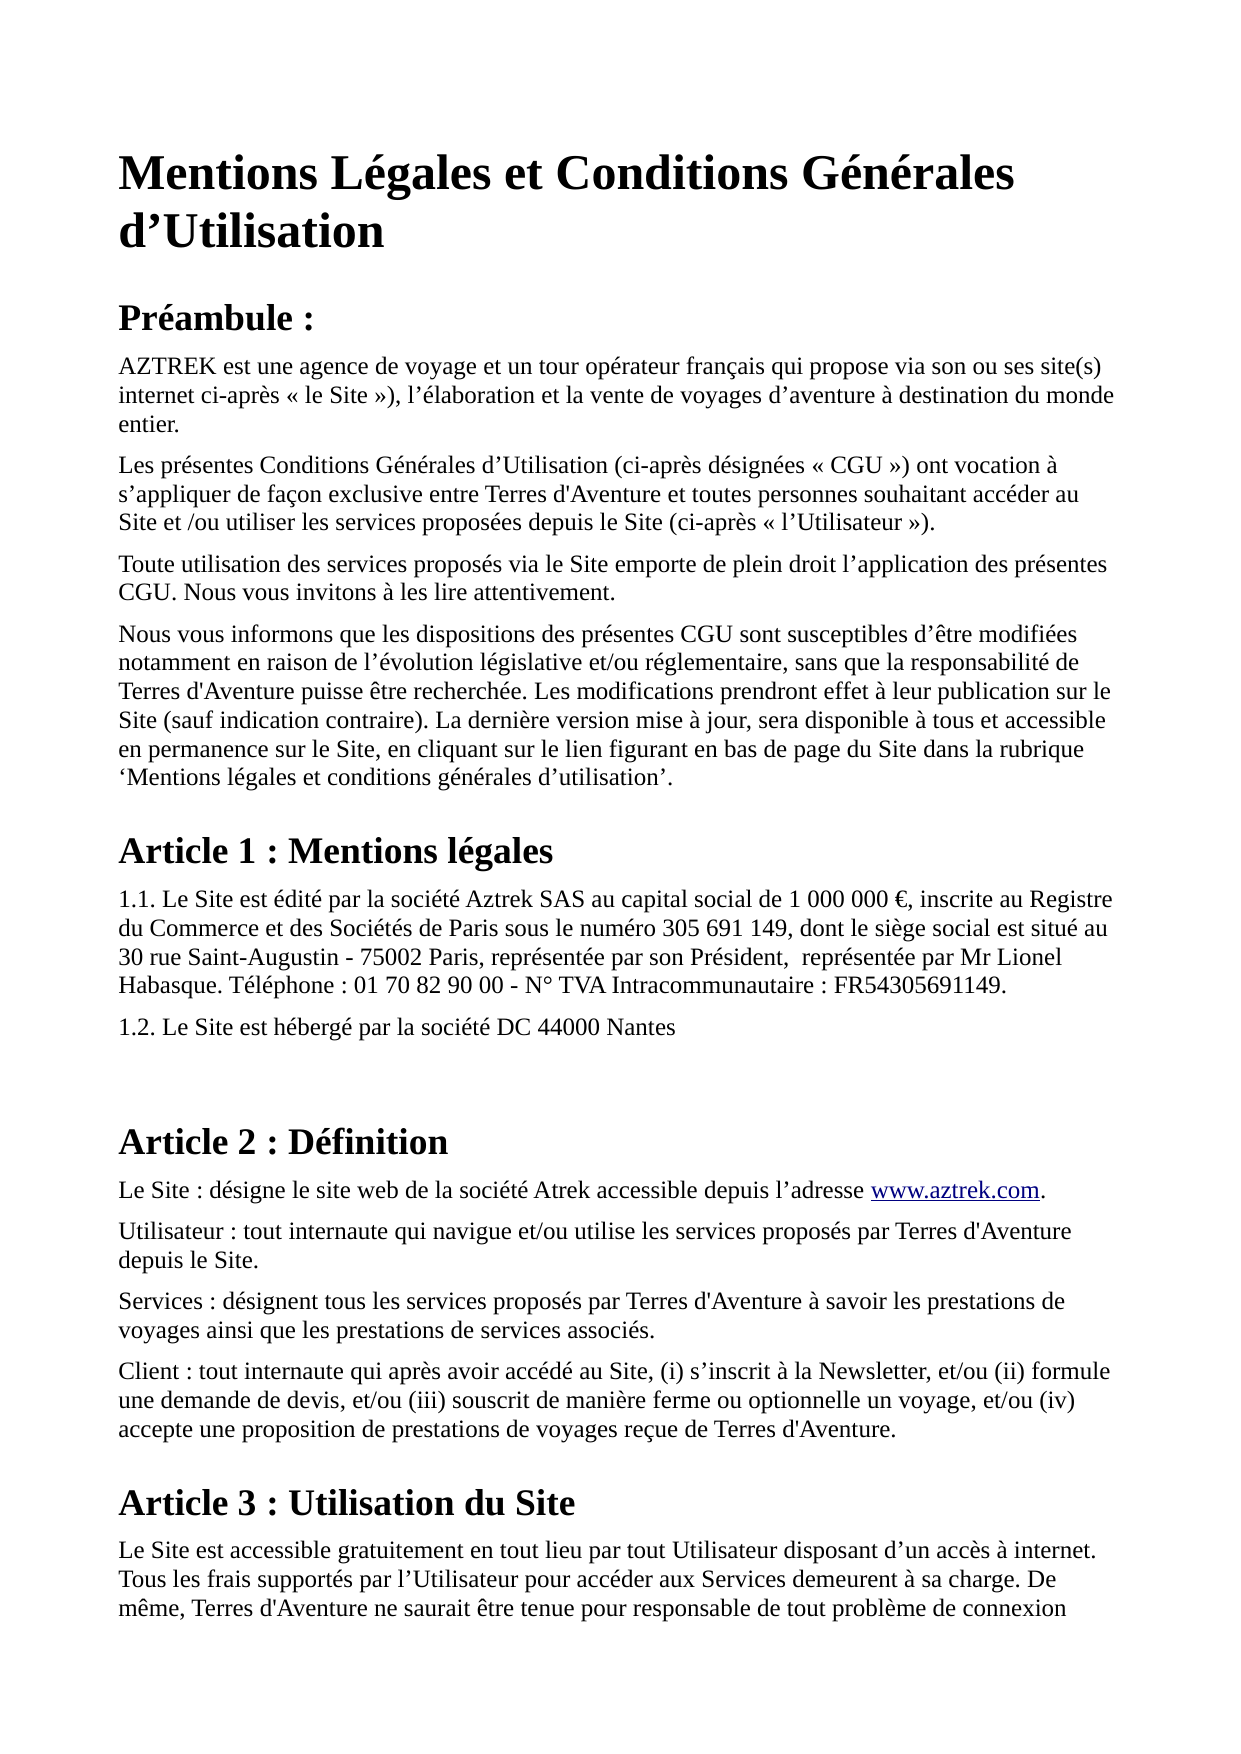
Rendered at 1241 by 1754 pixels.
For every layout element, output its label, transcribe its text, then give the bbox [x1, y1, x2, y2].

text Les présentes Conditions Générales d’Utilisation (ci-après désignées « CGU ») ont vocation à s’appliquer de façon exclusive entre Terres d'Aventure et toutes personnes souhaitant accéder au Site et /ou utiliser les services proposées depuis le Site (ci-après « l’Utilisateur »). [118, 450, 1122, 536]
subtitle Mentions Légales et Conditions Générales d’Utilisation [118, 143, 1122, 258]
text Nous vous informons que les dispositions des présentes CGU sont susceptibles d’être modifiées notamment en raison de l’évolution législative et/ou réglementaire, sans que la responsabilité de Terres d'Aventure puisse être recherchée. Les modifications prendront effet à leur publication sur le Site (sauf indication contraire). La dernière version mise à jour, sera disponible à tous et accessible en permanence sur le Site, en cliquant sur le lien figurant en bas de page du Site dans la rubrique ‘Mentions légales et conditions générales d’utilisation’. [118, 619, 1122, 791]
text Le Site est accessible gratuitement en tout lieu par tout Utilisateur disposant d’un accès à internet. Tous les frais supportés par l’Utilisateur pour accéder aux Services demeurent à sa charge. De même, Terres d'Aventure ne saurait être tenue pour responsable de tout problème de connexion [118, 1536, 1122, 1622]
text Client : tout internaute qui après avoir accédé au Site, (i) s’inscrit à la Newsletter, et/ou (ii) formule une demande de devis, et/ou (iii) souscrit de manière ferme ou optionnelle un voyage, et/ou (iv) accepte une proposition de prestations de voyages reçue de Terres d'Aventure. [118, 1356, 1122, 1442]
text 1.2. Le Site est hébergé par la société DC 44000 Nantes [118, 1012, 1122, 1041]
text Services : désignent tous les services proposés par Terres d'Aventure à savoir les prestations de voyages ainsi que les prestations de services associés. [118, 1286, 1122, 1344]
text Le Site : désigne le site web de la société Atrek accessible depuis l’adresse www.aztrek.com. [118, 1175, 1122, 1204]
subtitle Préambule : [118, 296, 1122, 339]
subtitle Article 2 : Définition [118, 1119, 1122, 1162]
text Utilisateur : tout internaute qui navigue et/ou utilise les services proposés par Terres d'Aventure depuis le Site. [118, 1216, 1122, 1274]
subtitle Article 3 : Utilisation du Site [118, 1480, 1122, 1523]
text 1.1. Le Site est édité par la société Aztrek SAS au capital social de 1 000 000 €, inscrite au Registre du Commerce et des Sociétés de Paris sous le numéro 305 691 149, dont le siège social est situé au 30 rue Saint-Augustin - 75002 Paris, représentée par son Président, représentée par Mr Lionel Habasque. Téléphone : 01 70 82 90 00 - N° TVA Intracommunautaire : FR54305691149. [118, 884, 1122, 999]
text Toute utilisation des services proposés via le Site emporte de plein droit l’application des présentes CGU. Nous vous invitons à les lire attentivement. [118, 549, 1122, 606]
subtitle Article 1 : Mentions légales [118, 829, 1122, 872]
text AZTREK est une agence de voyage et un tour opérateur français qui propose via son ou ses site(s) internet ci-après « le Site »), l’élaboration et la vente de voyages d’aventure à destination du monde entier. [118, 351, 1122, 437]
